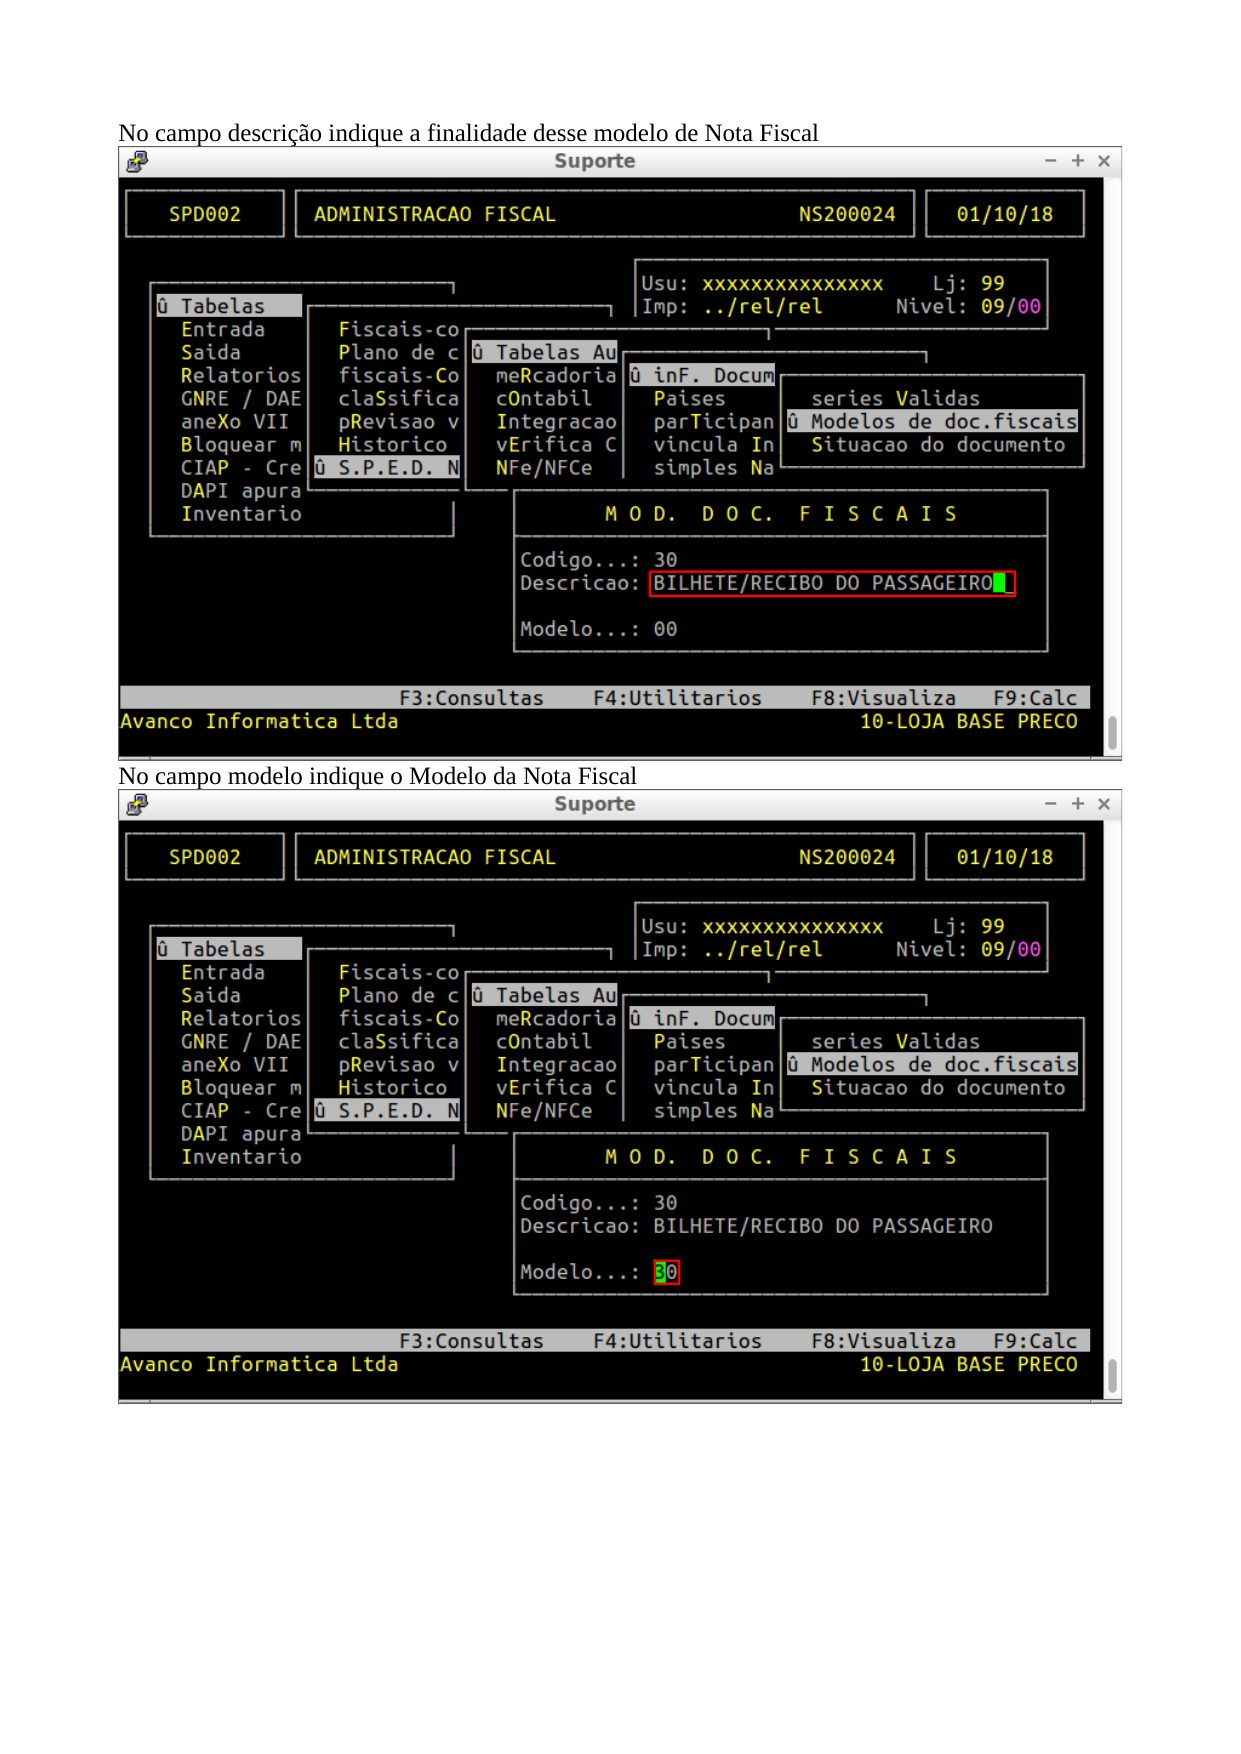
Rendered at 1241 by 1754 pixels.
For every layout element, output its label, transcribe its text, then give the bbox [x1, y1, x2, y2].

text No campo modelo indique o Modelo da Nota Fiscal [118, 761, 1122, 789]
text No campo descrição indique a finalidade desse modelo de Nota Fiscal [118, 118, 1122, 146]
picture [118, 789, 1123, 1404]
picture [118, 146, 1123, 761]
